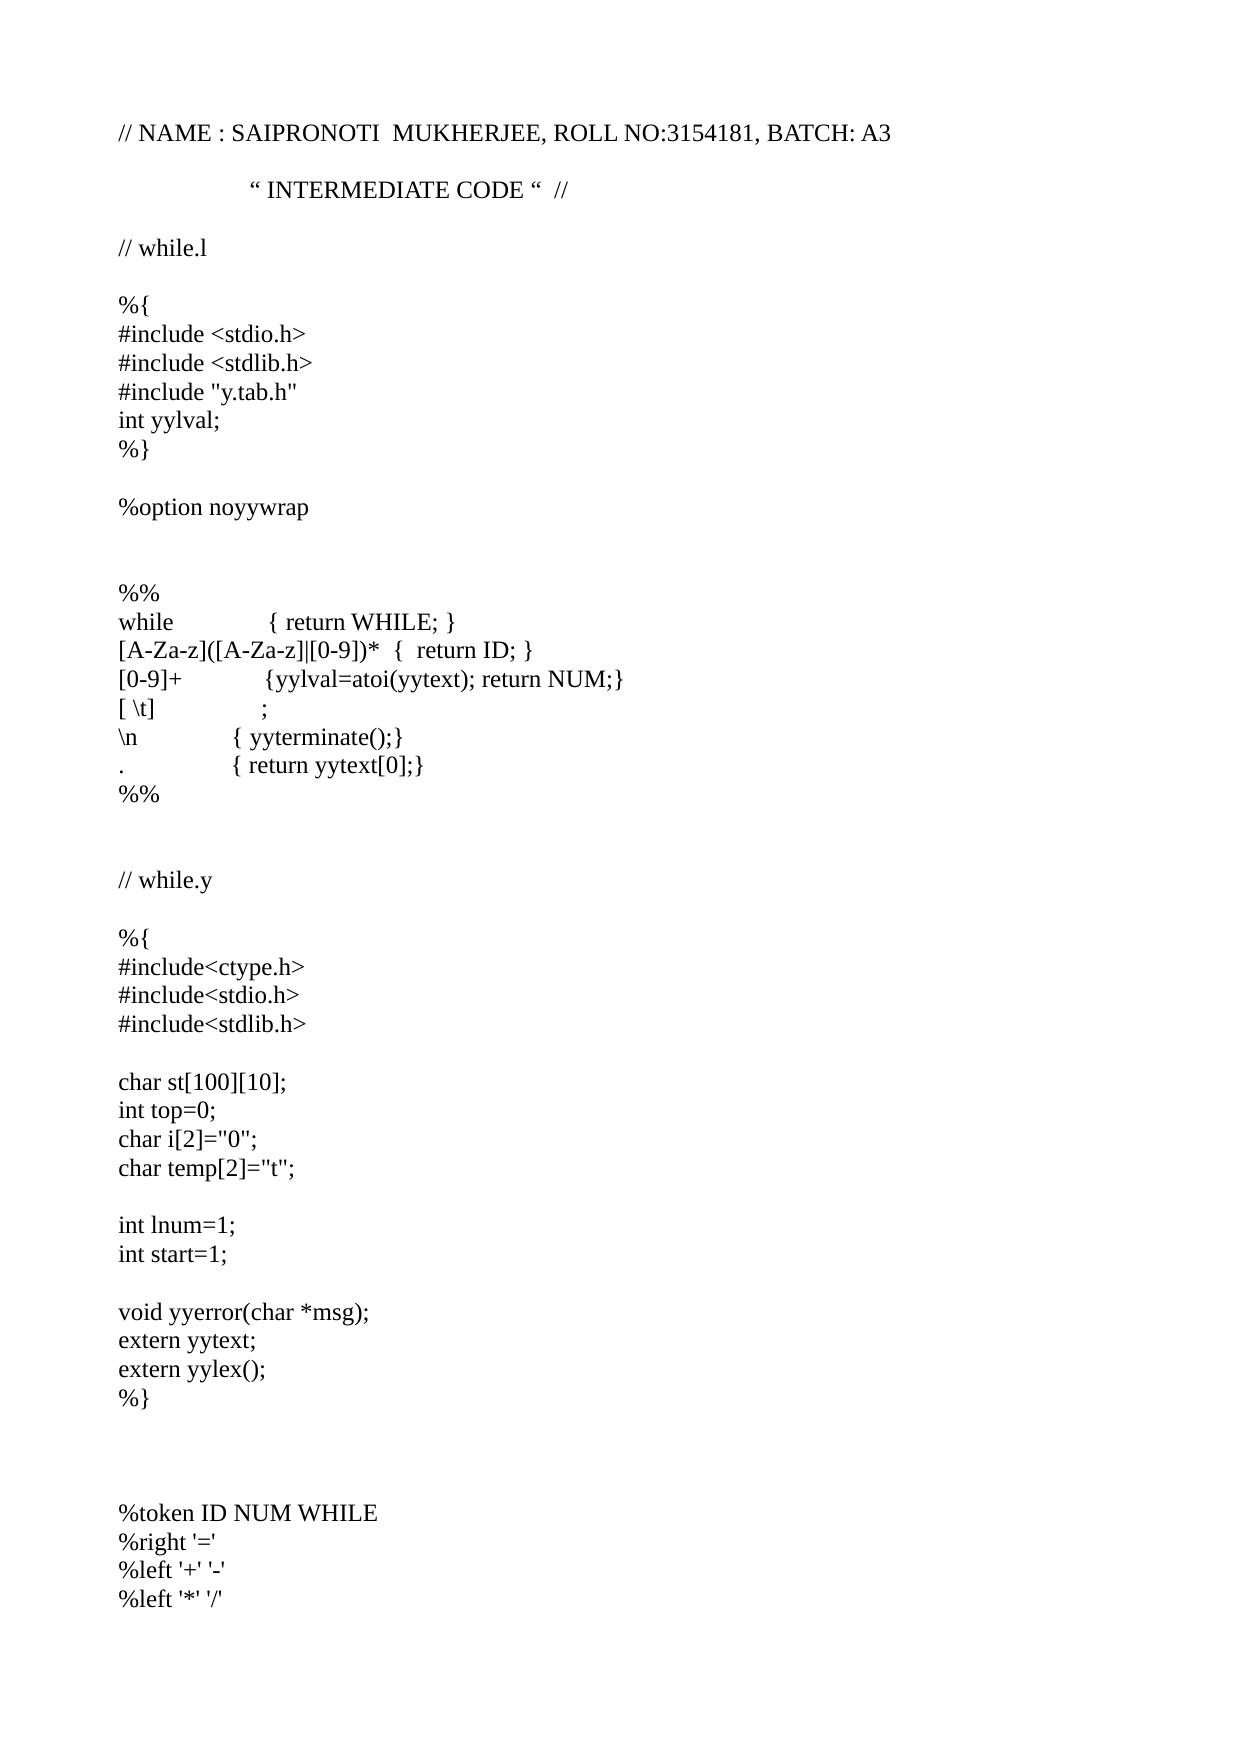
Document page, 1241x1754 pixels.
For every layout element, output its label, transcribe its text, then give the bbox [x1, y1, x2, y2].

text %{ [118, 291, 1122, 319]
text // while.l [118, 233, 1122, 262]
text \n { yyterminate();} [118, 722, 1122, 751]
text int yylval; [118, 406, 1122, 434]
text int start=1; [118, 1239, 1122, 1268]
text int top=0; [118, 1096, 1122, 1124]
text #include<ctype.h> [118, 952, 1122, 981]
text %} [118, 1383, 1122, 1412]
text %token ID NUM WHILE [118, 1498, 1122, 1527]
text [A-Za-z]([A-Za-z]|[0-9])* { return ID; } [118, 636, 1122, 664]
text #include <stdio.h> [118, 319, 1122, 348]
text %} [118, 434, 1122, 463]
text char temp[2]="t"; [118, 1153, 1122, 1182]
text char st[100][10]; [118, 1067, 1122, 1096]
text char i[2]="0"; [118, 1124, 1122, 1153]
text %left '*' '/' [118, 1584, 1122, 1613]
text [ \t] ; [118, 693, 1122, 722]
text // while.y [118, 866, 1122, 894]
text %% [118, 779, 1122, 808]
text %right '=' [118, 1527, 1122, 1556]
text int lnum=1; [118, 1211, 1122, 1239]
text extern yytext; [118, 1326, 1122, 1354]
text #include <stdlib.h> [118, 348, 1122, 377]
text %option noyywrap [118, 492, 1122, 521]
text %{ [118, 923, 1122, 952]
text extern yylex(); [118, 1354, 1122, 1383]
text #include<stdio.h> [118, 981, 1122, 1009]
text %left '+' '-' [118, 1556, 1122, 1584]
text // NAME : SAIPRONOTI MUKHERJEE, ROLL NO:3154181, BATCH: A3 [118, 118, 1122, 147]
text [0-9]+ {yylval=atoi(yytext); return NUM;} [118, 664, 1122, 693]
text while { return WHILE; } [118, 607, 1122, 636]
text #include "y.tab.h" [118, 377, 1122, 406]
text void yyerror(char *msg); [118, 1297, 1122, 1326]
text #include<stdlib.h> [118, 1009, 1122, 1038]
text “ INTERMEDIATE CODE “ // [118, 176, 1122, 204]
text %% [118, 578, 1122, 607]
text . { return yytext[0];} [118, 751, 1122, 779]
